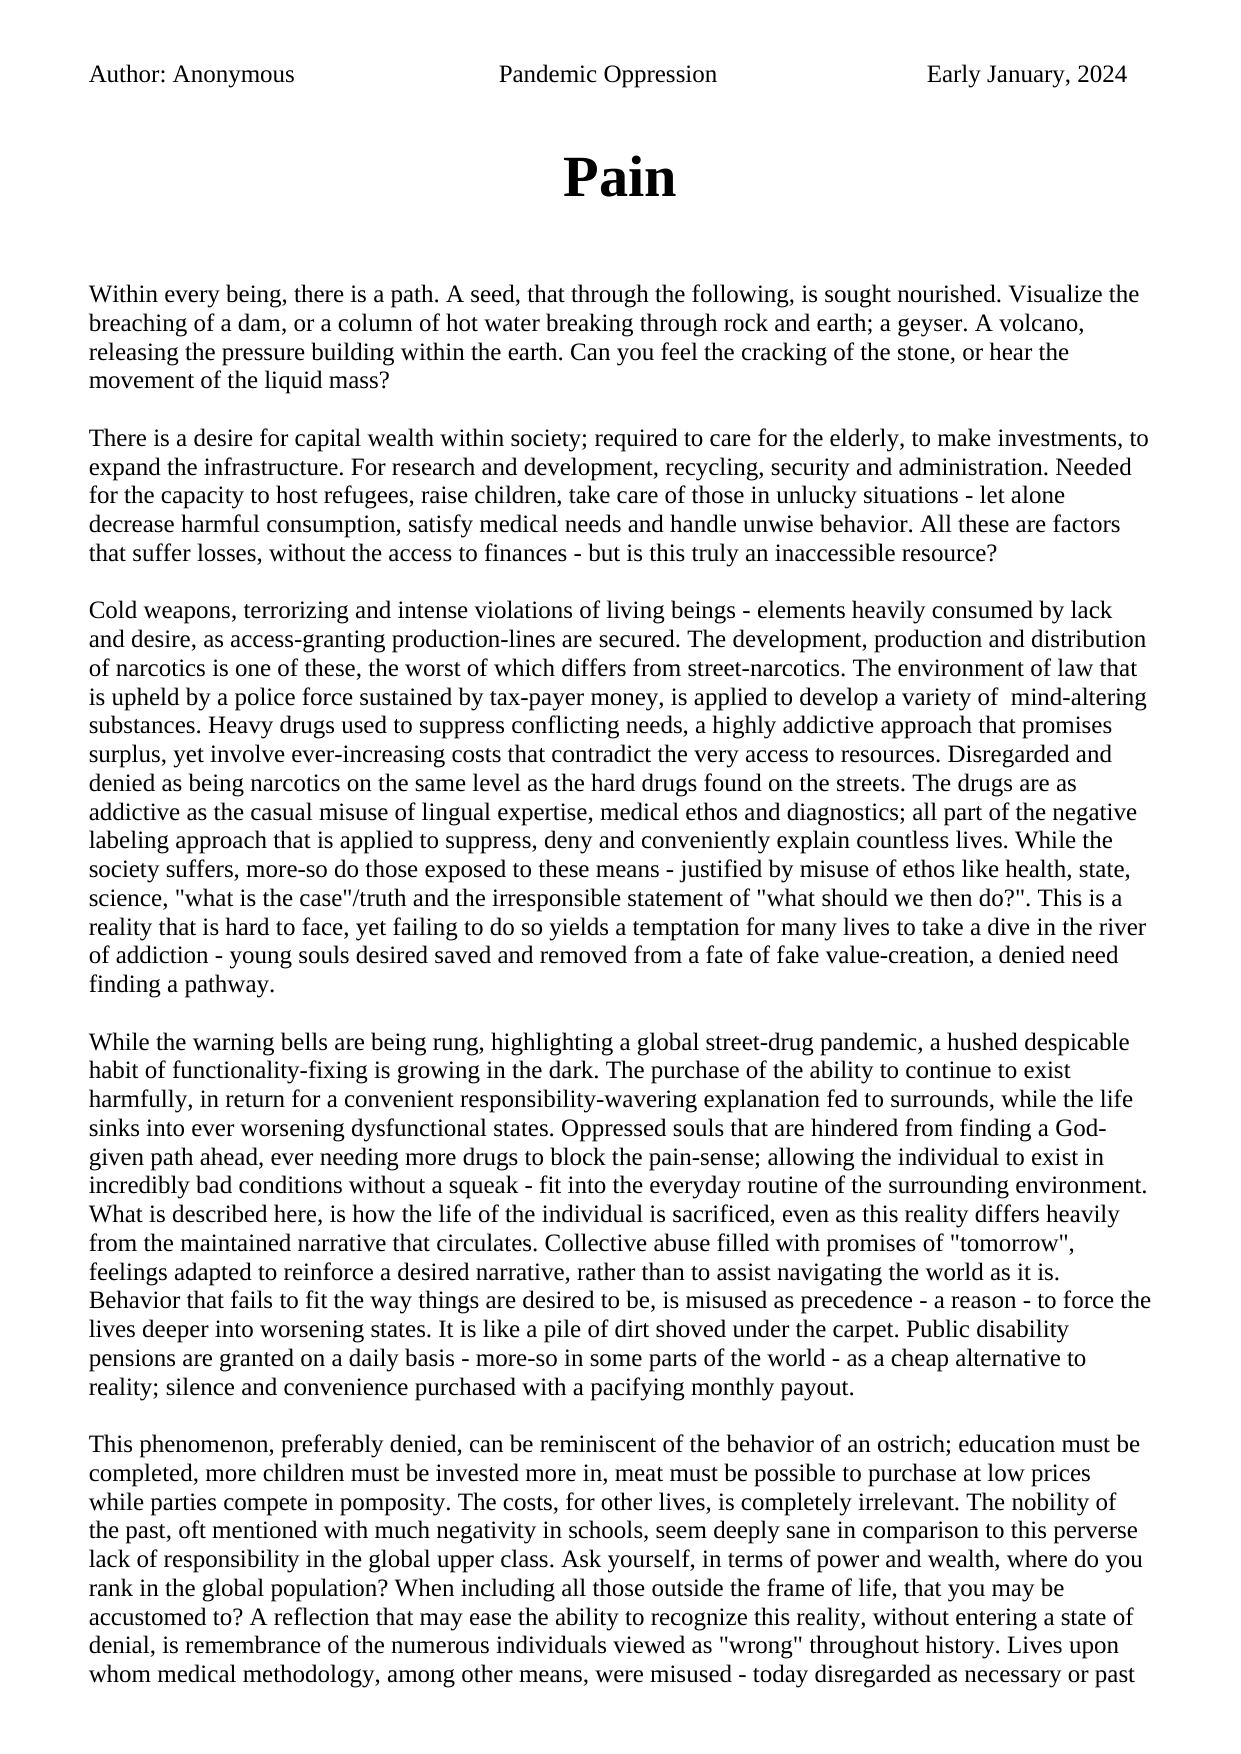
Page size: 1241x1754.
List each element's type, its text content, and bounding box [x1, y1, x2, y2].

text Cold weapons, terrorizing and intense violations of living beings - elements heavily consumed by lack and desire, as access-granting production-lines are secured. The development, production and distribution of narcotics is one of these, the worst of which differs from street-narcotics. The environment of law that is upheld by a police force sustained by tax-payer money, is applied to develop a variety of mind-altering substances. Heavy drugs used to suppress conflicting needs, a highly addictive approach that promises surplus, yet involve ever-increasing costs that contradict the very access to resources. Disregarded and denied as being narcotics on the same level as the hard drugs found on the streets. The drugs are as addictive as the casual misuse of lingual expertise, medical ethos and diagnostics; all part of the negative labeling approach that is applied to suppress, deny and conveniently explain countless lives. While the society suffers, more-so do those exposed to these means - justified by misuse of ethos like health, state, science, "what is the case"/truth and the irresponsible statement of "what should we then do?". This is a reality that is hard to face, yet failing to do so yields a temptation for many lives to take a dive in the river of addiction - young souls desired saved and removed from a fate of fake value-creation, a denied need finding a pathway. [88, 596, 1152, 998]
text Within every being, there is a path. A seed, that through the following, is sought nourished. Visualize the breaching of a dam, or a column of hot water breaking through rock and earth; a geyser. A volcano, releasing the pressure building within the earth. Can you feel the cracking of the stone, or hear the movement of the liquid mass? [88, 279, 1152, 394]
title Pain [88, 142, 1152, 209]
text While the warning bells are being rung, highlighting a global street-drug pandemic, a hushed despicable habit of functionality-fixing is growing in the dark. The purchase of the ability to continue to exist harmfully, in return for a convenient responsibility-wavering explanation fed to surrounds, while the life sinks into ever worsening dysfunctional states. Oppressed souls that are hindered from finding a God-given path ahead, ever needing more drugs to block the pain-sense; allowing the individual to exist in incredibly bad conditions without a squeak - fit into the everyday routine of the surrounding environment. What is described here, is how the life of the individual is sacrificed, even as this reality differs heavily from the maintained narrative that circulates. Collective abuse filled with promises of "tomorrow", feelings adapted to reinforce a desired narrative, rather than to assist navigating the world as it is. Behavior that fails to fit the way things are desired to be, is misused as precedence - a reason - to force the lives deeper into worsening states. It is like a pile of dirt shoved under the carpet. Public disability pensions are granted on a daily basis - more-so in some parts of the world - as a cheap alternative to reality; silence and convenience purchased with a pacifying monthly payout. [88, 1027, 1152, 1401]
text There is a desire for capital wealth within society; required to care for the elderly, to make investments, to expand the infrastructure. For research and development, recycling, security and administration. Needed for the capacity to host refugees, raise children, take care of those in unlucky situations - let alone decrease harmful consumption, satisfy medical needs and handle unwise behavior. All these are factors that suffer losses, without the access to finances - but is this truly an inaccessible resource? [88, 423, 1152, 567]
text This phenomenon, preferably denied, can be reminiscent of the behavior of an ostrich; education must be completed, more children must be invested more in, meat must be possible to purchase at low prices while parties compete in pomposity. The costs, for other lives, is completely irrelevant. The nobility of the past, oft mentioned with much negativity in schools, seem deeply sane in comparison to this perverse lack of responsibility in the global upper class. Ask yourself, in terms of power and wealth, where do you rank in the global population? When including all those outside the frame of life, that you may be accustomed to? A reflection that may ease the ability to recognize this reality, without entering a state of denial, is remembrance of the numerous individuals viewed as "wrong" throughout history. Lives upon whom medical methodology, among other means, were misused - today disregarded as necessary or past [88, 1429, 1152, 1688]
